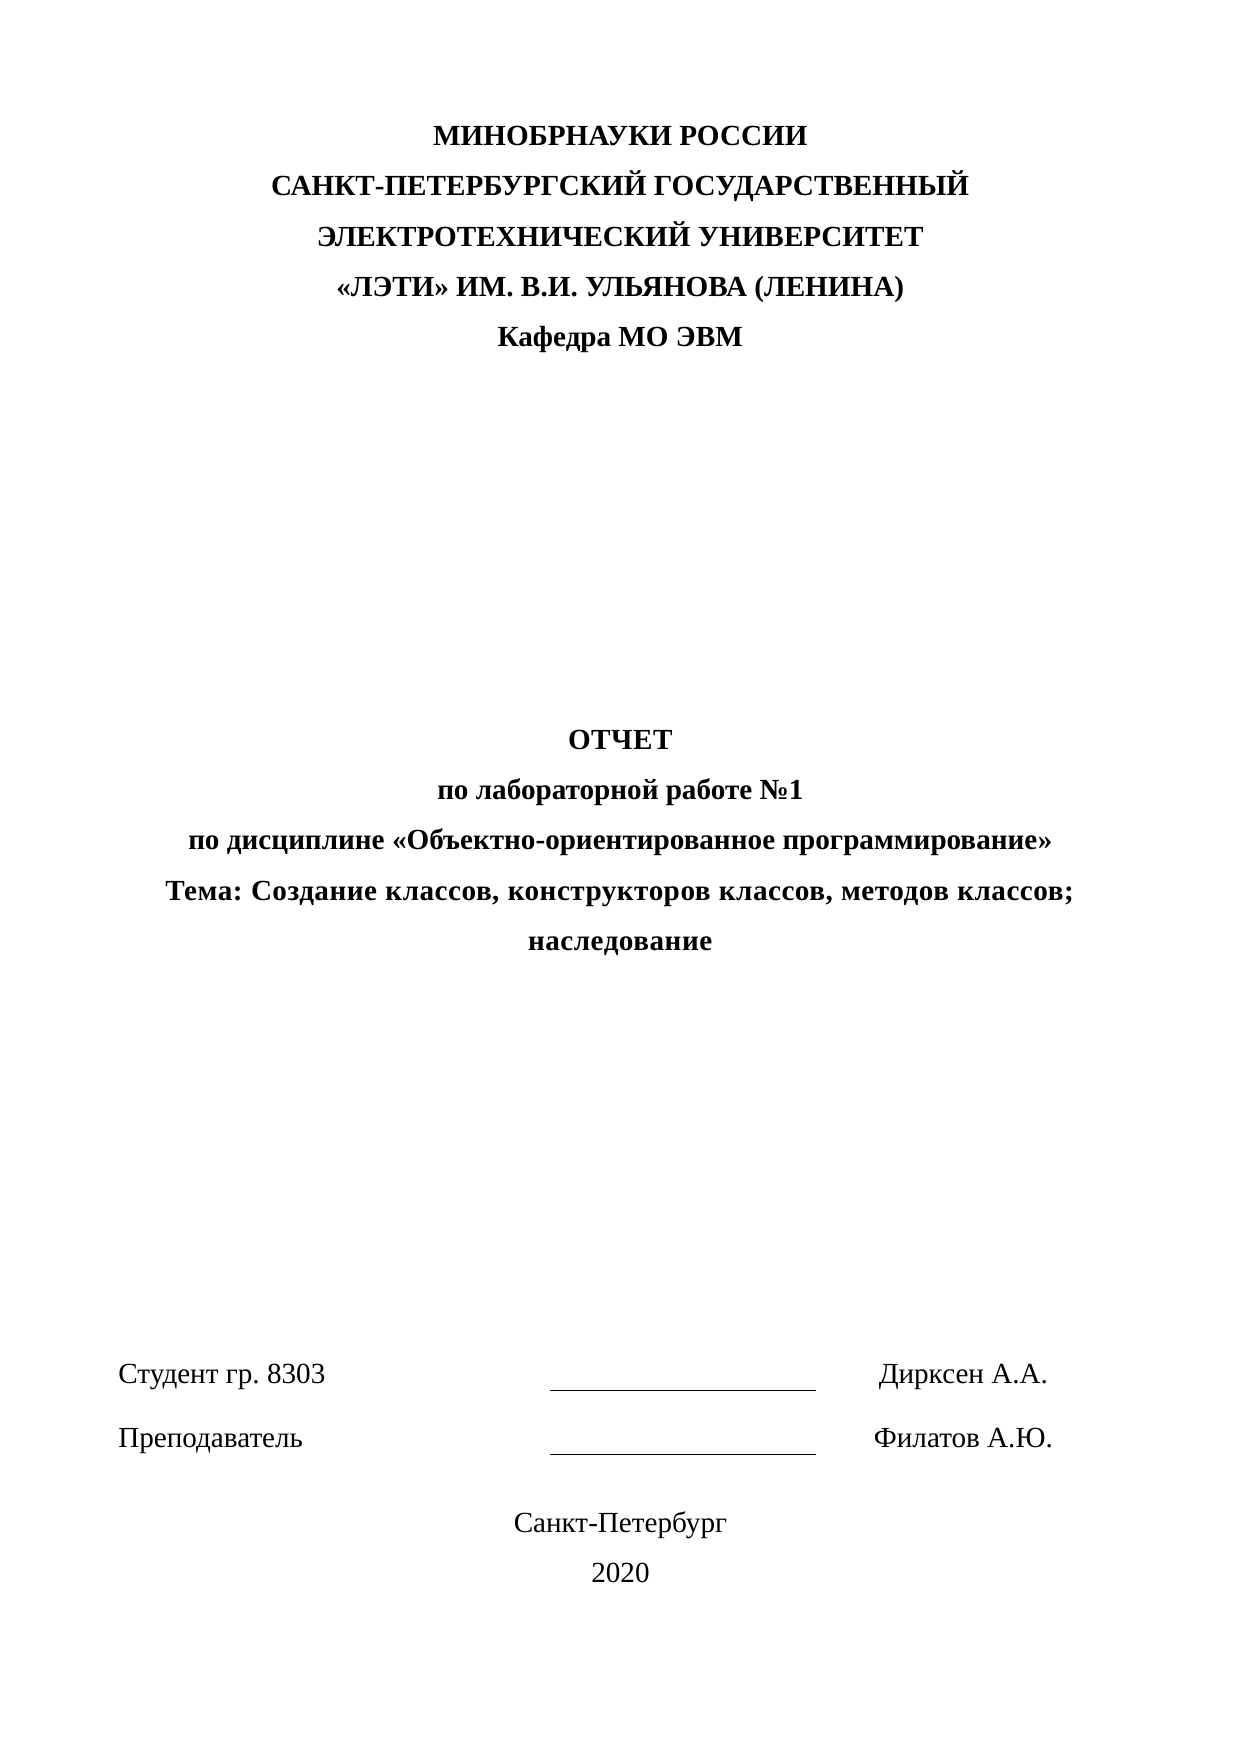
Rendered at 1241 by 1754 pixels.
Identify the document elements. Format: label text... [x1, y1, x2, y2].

text электротехнический университет [118, 219, 1122, 252]
text Санкт-Петербургский государственный [118, 168, 1122, 202]
table_cell Филатов А.Ю. [816, 1390, 1111, 1453]
text по лабораторной работе №1 [118, 772, 1122, 806]
text Санкт-Петербург [118, 1505, 1122, 1538]
table_header [550, 1326, 816, 1389]
table_header Студент гр. 8303 [107, 1326, 550, 1389]
text Тема: Создание классов, конструкторов классов, методов классов; наследование [118, 873, 1122, 957]
text Кафедра МО ЭВМ [118, 319, 1122, 353]
text 2020 [118, 1555, 1122, 1589]
table_cell [550, 1391, 816, 1453]
text МИНОБРНАУКИ РОССИИ [118, 118, 1122, 152]
text «ЛЭТИ» им. В.И. Ульянова (Ленина) [118, 269, 1122, 303]
table_header Дирксен А.А. [816, 1326, 1111, 1389]
table_cell Преподаватель [107, 1390, 550, 1453]
text отчет [118, 722, 1122, 755]
text по дисциплине «Объектно-ориентированное программирование» [118, 822, 1122, 856]
